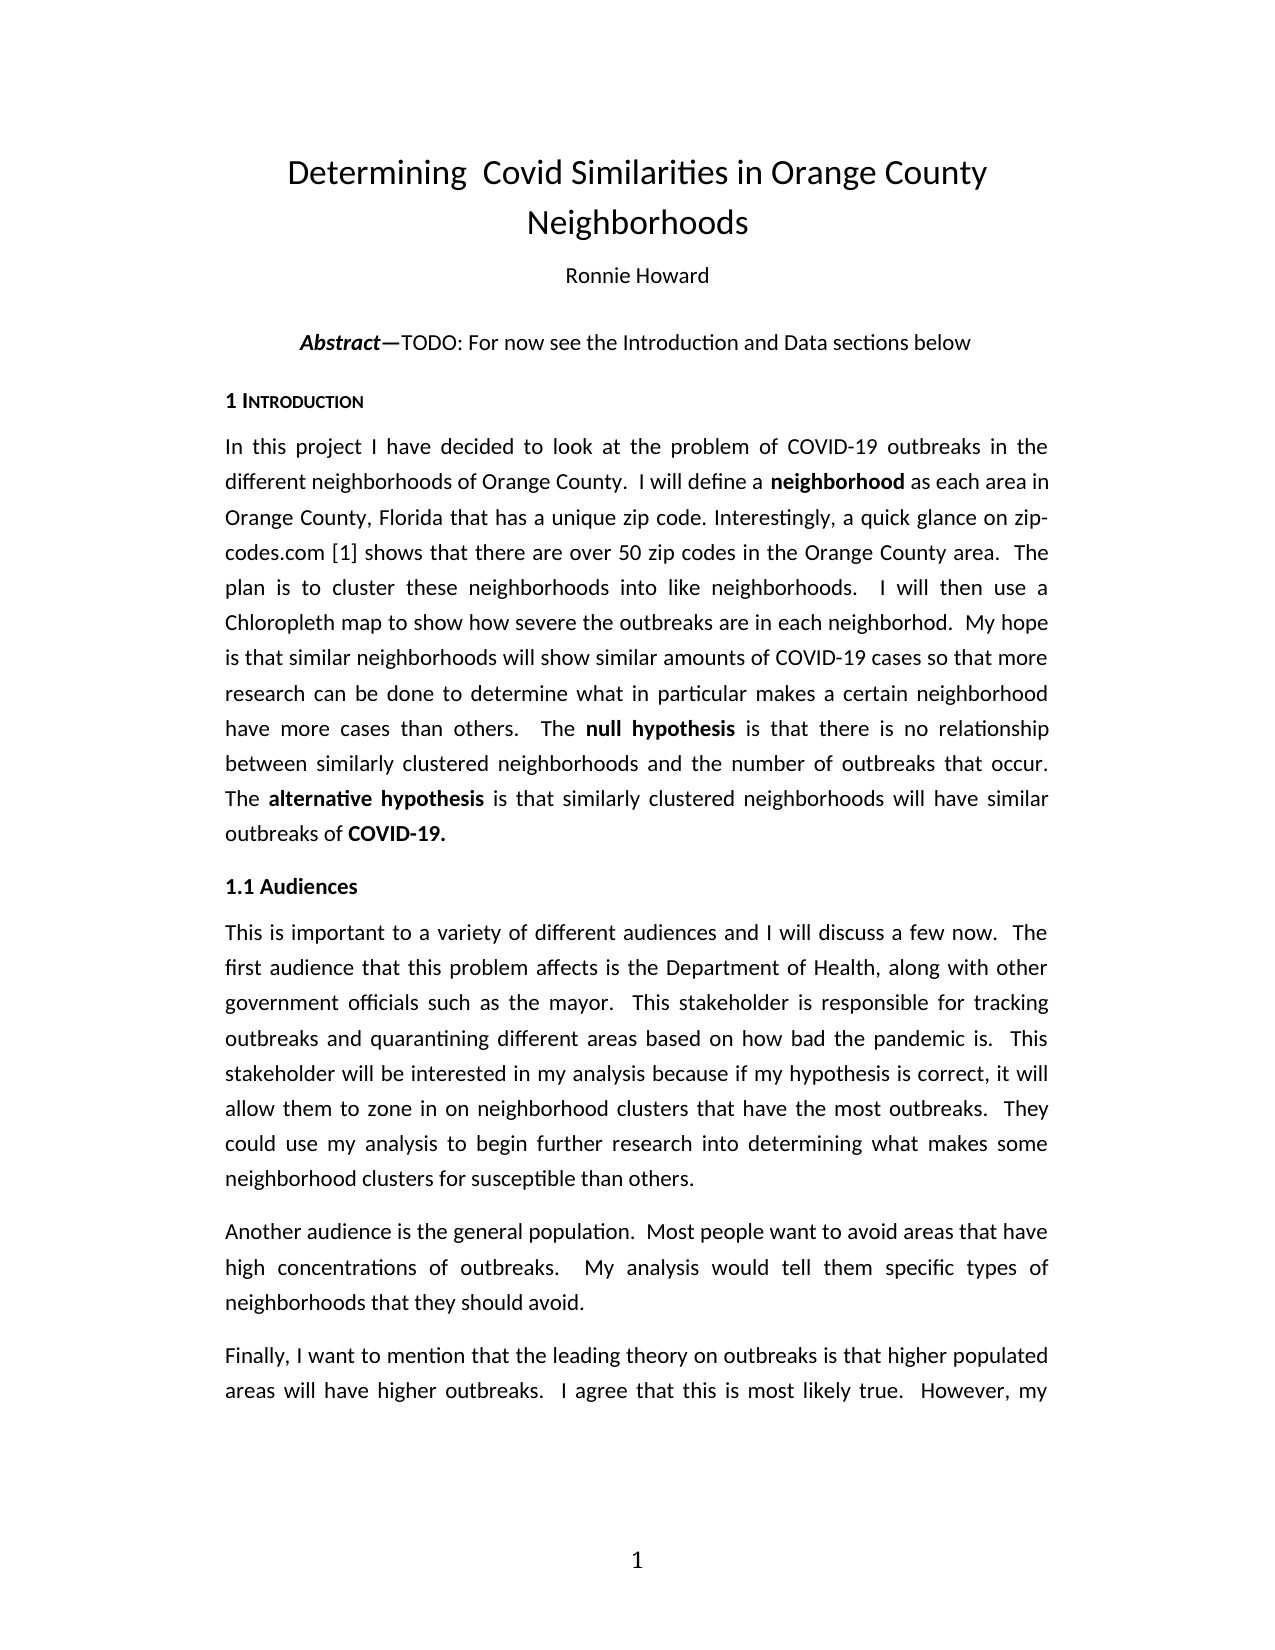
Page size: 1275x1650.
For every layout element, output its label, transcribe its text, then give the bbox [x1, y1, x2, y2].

text Abstract—TODO: For now see the Introduction and Data sections below [300, 328, 975, 356]
text In this project I have decided to look at the problem of COVID-19 outbreaks in the different neighborhoods of Orange County. I will define a neighborhood as each area in Orange County, Florida that has a unique zip code. Interestingly, a quick glance on zip-codes.com [1] shows that there are over 50 zip codes in the Orange County area. The plan is to cluster these neighborhoods into like neighborhoods. I will then use a Chloropleth map to show how severe the outbreaks are in each neighborhod. My hope is that similar neighborhoods will show similar amounts of COVID-19 cases so that more research can be done to determine what in particular makes a certain neighborhood have more cases than others. The null hypothesis is that there is no relationship between similarly clustered neighborhoods and the number of outbreaks that occur. The alternative hypothesis is that similarly clustered neighborhoods will have similar outbreaks of COVID-19. [225, 432, 1050, 847]
title Determining Covid Similarities in Orange County Neighborhoods [225, 150, 1050, 243]
subtitle 1 Introduction [225, 386, 1050, 414]
text Finally, I want to mention that the leading theory on outbreaks is that higher populated areas will have higher outbreaks. I agree that this is most likely true. However, my [225, 1341, 1050, 1404]
text Another audience is the general population. Most people want to avoid areas that have high concentrations of outbreaks. My analysis would tell them specific types of neighborhoods that they should avoid. [225, 1217, 1050, 1316]
text This is important to a variety of different audiences and I will discuss a few now. The first audience that this problem affects is the Department of Health, along with other government officials such as the mayor. This stakeholder is responsible for tracking outbreaks and quarantining different areas based on how bad the pandemic is. This stakeholder will be interested in my analysis because if my hypothesis is correct, it will allow them to zone in on neighborhood clusters that have the most outbreaks. They could use my analysis to begin further research into determining what makes some neighborhood clusters for susceptible than others. [225, 918, 1050, 1193]
subtitle 1.1 Audiences [225, 872, 1050, 900]
subtitle Ronnie Howard [225, 261, 1050, 317]
